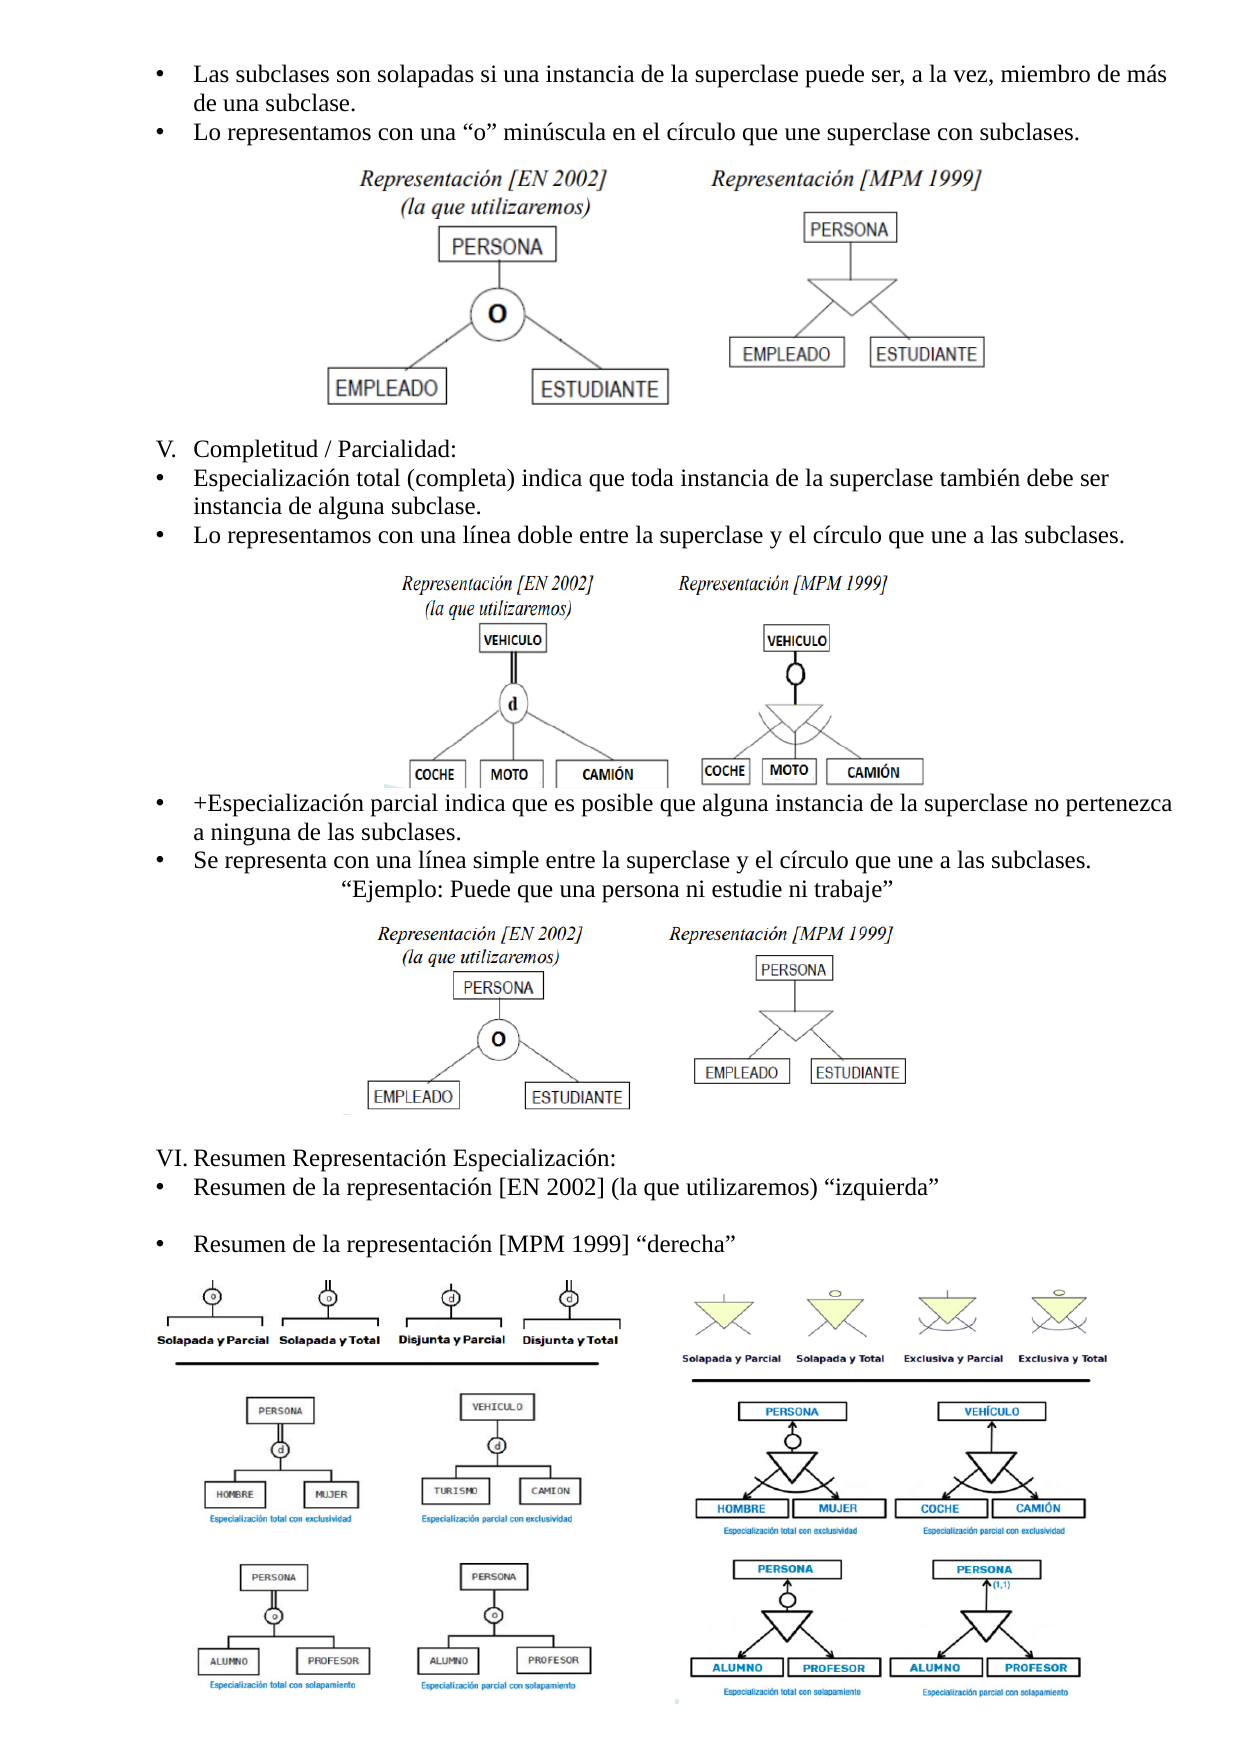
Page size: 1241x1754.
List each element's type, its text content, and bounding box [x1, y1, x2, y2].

list Las subclases son solapadas si una instancia de la superclase puede ser, a la vez, miembro de más de una subclase. [156, 59, 1181, 117]
list Completitud / Parcialidad: [156, 434, 1181, 463]
list Especialización total (completa) indica que toda instancia de la superclase también debe ser instancia de alguna subclase. [156, 463, 1181, 520]
picture [151, 1280, 626, 1691]
picture [343, 917, 923, 1115]
picture [383, 560, 927, 788]
list Resumen de la representación [EN 2002] (la que utilizaremos) “izquierda” [156, 1172, 1181, 1201]
list Resumen Representación Especialización: [156, 1143, 1181, 1172]
list +Especialización parcial indica que es posible que alguna instancia de la superclase no pertenezca a ninguna de las subclases. [156, 549, 1181, 845]
picture [310, 156, 999, 406]
list Se representa con una línea simple entre la superclase y el círculo que une a las subclases. “Ejemplo: Puede que una persona ni estudie ni trabaje” [156, 845, 1181, 903]
list Lo representamos con una “o” minúscula en el círculo que une superclase con subclases. [156, 117, 1181, 145]
list Lo representamos con una línea doble entre la superclase y el círculo que une a las subclases. [156, 520, 1181, 549]
picture [674, 1288, 1113, 1704]
list Resumen de la representación [MPM 1999] “derecha” [156, 1229, 1181, 1258]
